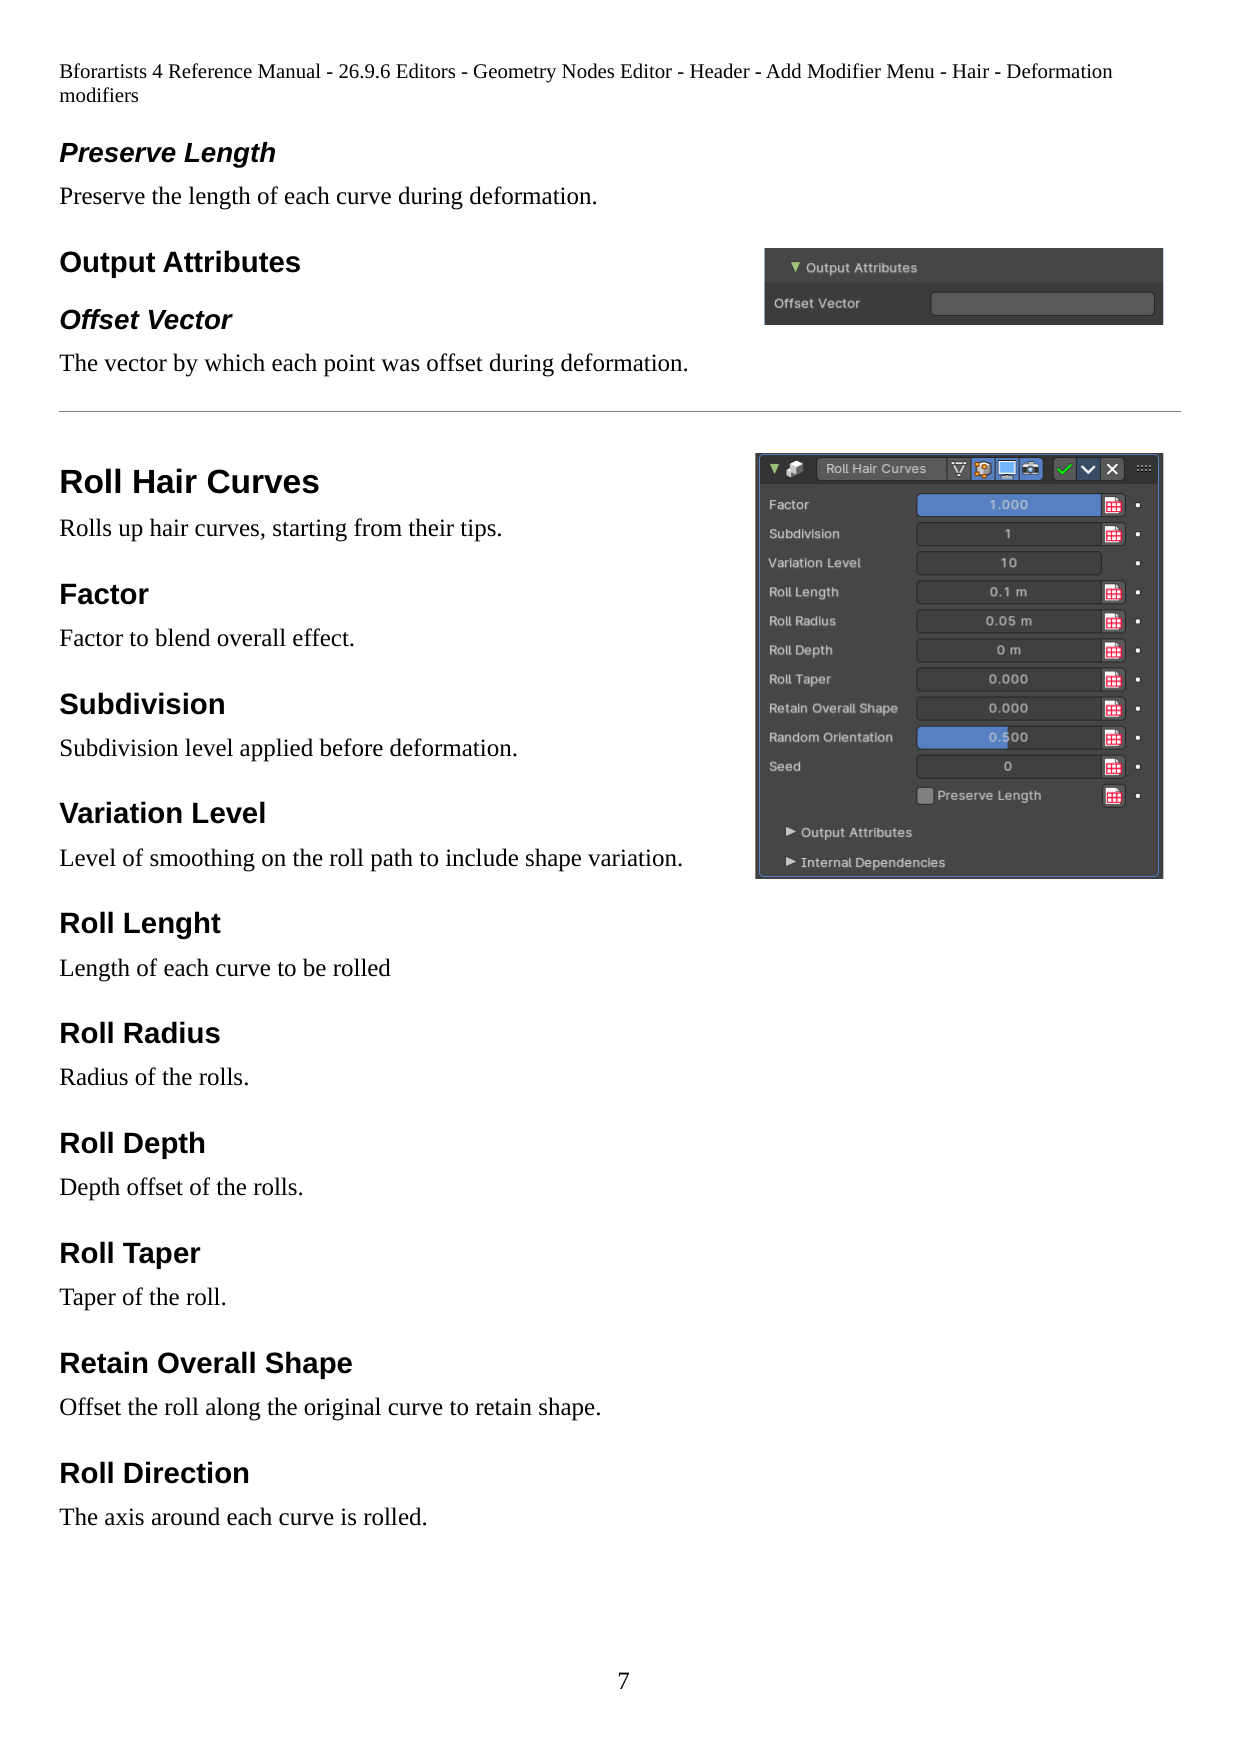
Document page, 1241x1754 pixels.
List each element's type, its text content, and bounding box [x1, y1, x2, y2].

subtitle [1164, 687, 1181, 720]
subtitle Roll Hair Curves [59, 462, 755, 501]
subtitle Variation Level [59, 796, 755, 830]
subtitle Roll Depth [59, 1126, 1181, 1160]
text The axis around each curve is rolled. [59, 1502, 1181, 1531]
text Radius of the rolls. [59, 1062, 1181, 1091]
subtitle Retain Overall Shape [59, 1346, 1181, 1380]
text Preserve the length of each curve during deformation. [59, 181, 1181, 210]
subtitle [1164, 577, 1181, 610]
picture [755, 453, 1164, 879]
text Rolls up hair curves, starting from their tips. [59, 513, 755, 542]
text Taper of the roll. [59, 1282, 1181, 1311]
text Offset the roll along the original curve to retain shape. [59, 1392, 1181, 1421]
subtitle [1164, 462, 1181, 501]
subtitle [1164, 796, 1181, 830]
subtitle Offset Vector [59, 303, 1181, 335]
text Factor to blend overall effect. [59, 623, 755, 652]
subtitle Output Attributes [59, 245, 1181, 278]
picture [764, 248, 1164, 325]
text The vector by which each point was offset during deformation. [59, 348, 1181, 377]
text Level of smoothing on the roll path to include shape variation. [59, 843, 755, 871]
text Subdivision level applied before deformation. [59, 733, 755, 762]
subtitle Roll Lenght [59, 906, 1181, 940]
text Length of each curve to be rolled [59, 953, 1181, 981]
text Depth offset of the rolls. [59, 1172, 1181, 1201]
subtitle Roll Direction [59, 1456, 1181, 1489]
subtitle Factor [59, 577, 755, 610]
subtitle Subdivision [59, 687, 755, 720]
subtitle Roll Radius [59, 1016, 1181, 1050]
subtitle Preserve Length [59, 137, 1181, 168]
subtitle Roll Taper [59, 1236, 1181, 1270]
